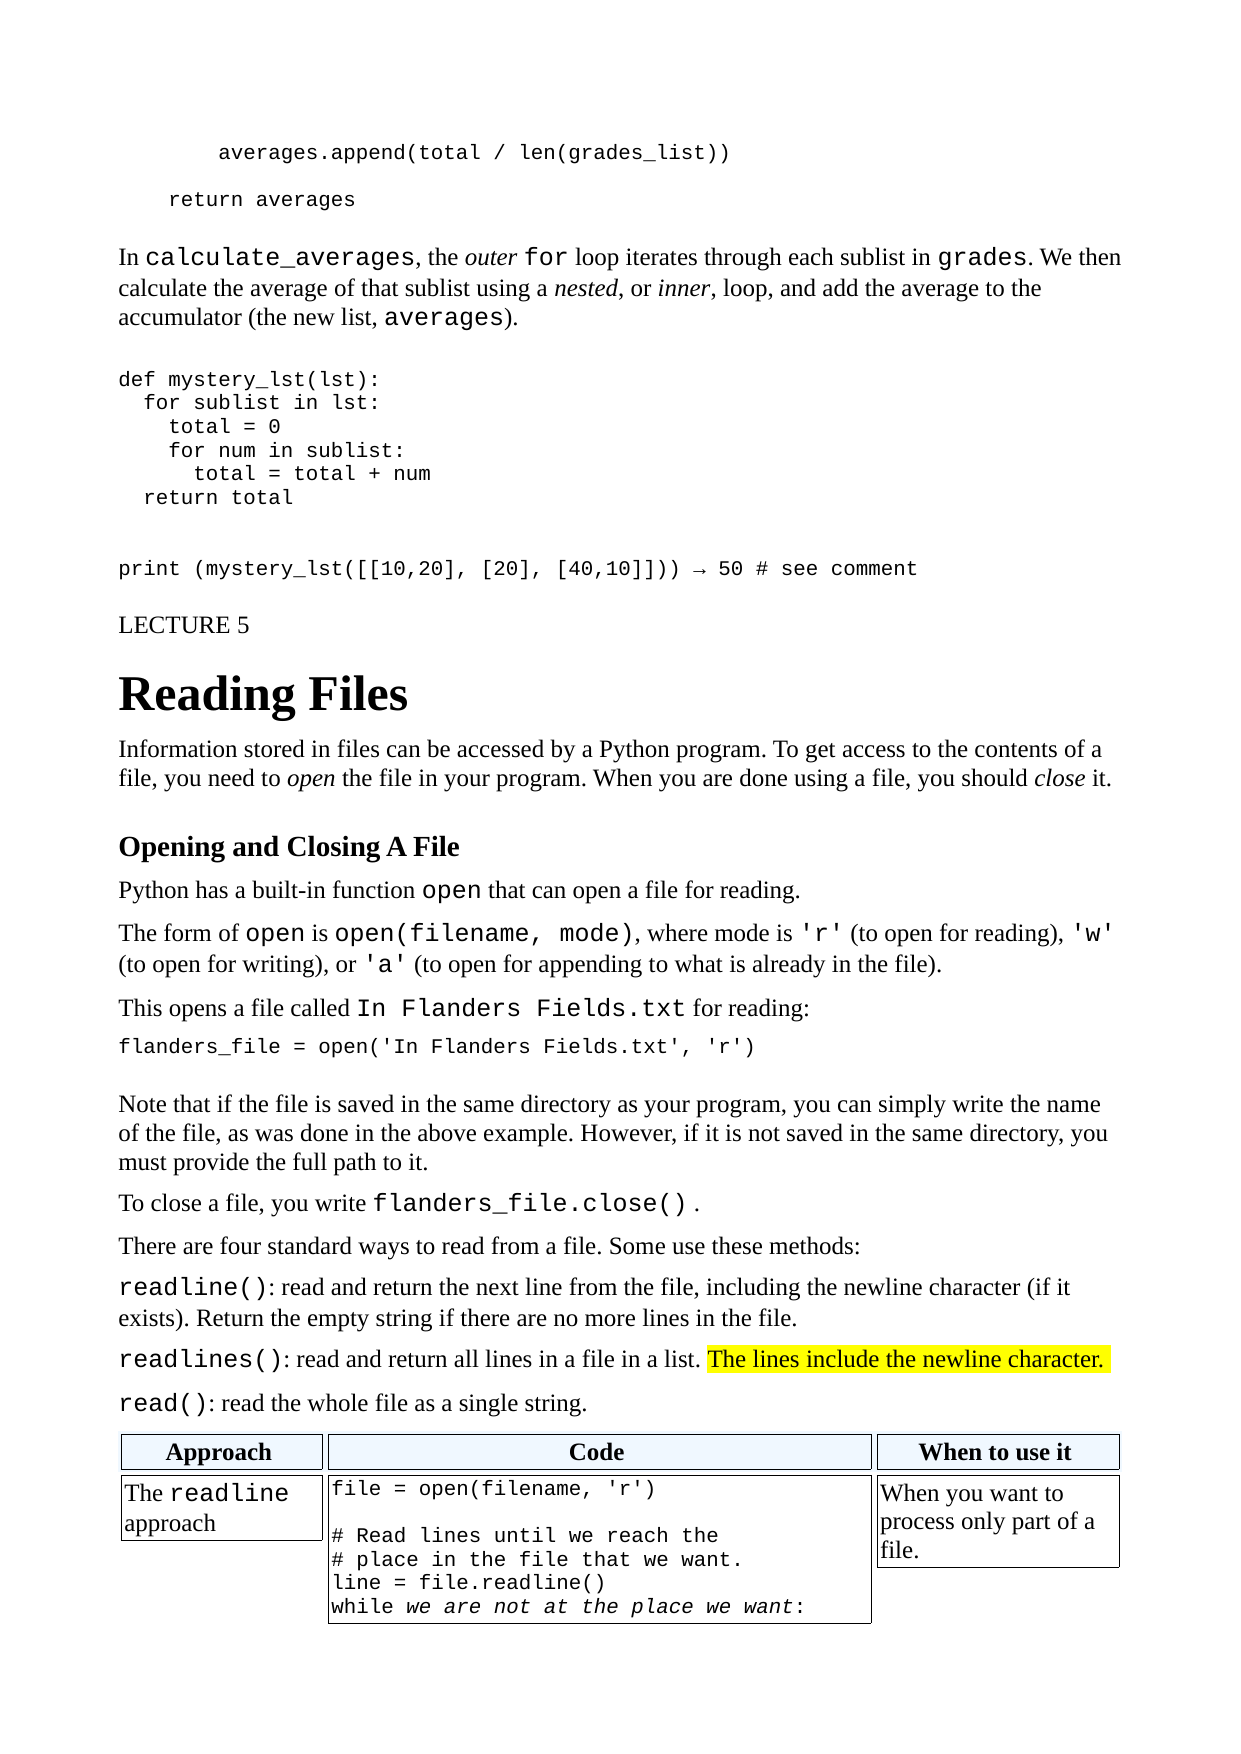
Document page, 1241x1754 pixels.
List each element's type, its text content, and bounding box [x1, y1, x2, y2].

text averages.append(total / len(grades_list)) [118, 142, 1122, 165]
table_cell When you want to process only part of a file. [874, 1472, 1122, 1626]
text def mystery_lst(lst): [118, 369, 1122, 392]
text return total [118, 487, 1122, 511]
text There are four standard ways to read from a file. Some use these methods: [118, 1231, 1122, 1260]
table_cell file = open(filename, 'r') # Read lines until we reach the # place in the file that we want. line = file.readline() while we are not at the place we want: [325, 1472, 874, 1626]
table_header Approach [118, 1431, 325, 1472]
text readlines(): read and return all lines in a file in a list. The lines include the newline character. [118, 1344, 1122, 1375]
text LECTURE 5 [118, 610, 1122, 639]
text flanders_file = open('In Flanders Fields.txt', 'r') [118, 1036, 1122, 1059]
text total = 0 [118, 416, 1122, 440]
text read(): read the whole file as a single string. [118, 1388, 1122, 1419]
text for sublist in lst: [118, 392, 1122, 416]
text return averages [118, 189, 1122, 213]
text In calculate_averages, the outer for loop iterates through each sublist in grades. We then calculate the average of that sublist using a nested, or inner, loop, and add the average to the accumulator (the new list, averages). [118, 242, 1122, 333]
text total = total + num [118, 463, 1122, 487]
text for num in sublist: [118, 440, 1122, 463]
text The form of open is open(filename, mode), where mode is 'r' (to open for reading), 'w' (to open for writing), or 'a' (to open for appending to what is already in the file). [118, 918, 1122, 980]
text Information stored in files can be accessed by a Python program. To get access to the contents of a file, you need to open the file in your program. When you are done using a file, you should close it. [118, 734, 1122, 792]
table_header When to use it [874, 1431, 1122, 1472]
text print (mystery_lst([[10,20], [20], [40,10]])) → 50 # see comment [118, 558, 1122, 582]
table_header Code [325, 1431, 874, 1472]
text readline(): read and return the next line from the file, including the newline character (if it exists). Return the empty string if there are no more lines in the file. [118, 1272, 1122, 1332]
text Python has a built-in function open that can open a file for reading. [118, 875, 1122, 906]
text This opens a file called In Flanders Fields.txt for reading: [118, 993, 1122, 1023]
table_cell The readline approach [118, 1472, 325, 1626]
subtitle Opening and Closing A File [118, 829, 1122, 863]
text Note that if the file is saved in the same directory as your program, you can simply write the name of the file, as was done in the above example. However, if it is not saved in the same directory, you must provide the full path to it. [118, 1089, 1122, 1175]
text To close a file, you write flanders_file.close() . [118, 1188, 1122, 1219]
subtitle Reading Files [118, 664, 1122, 722]
